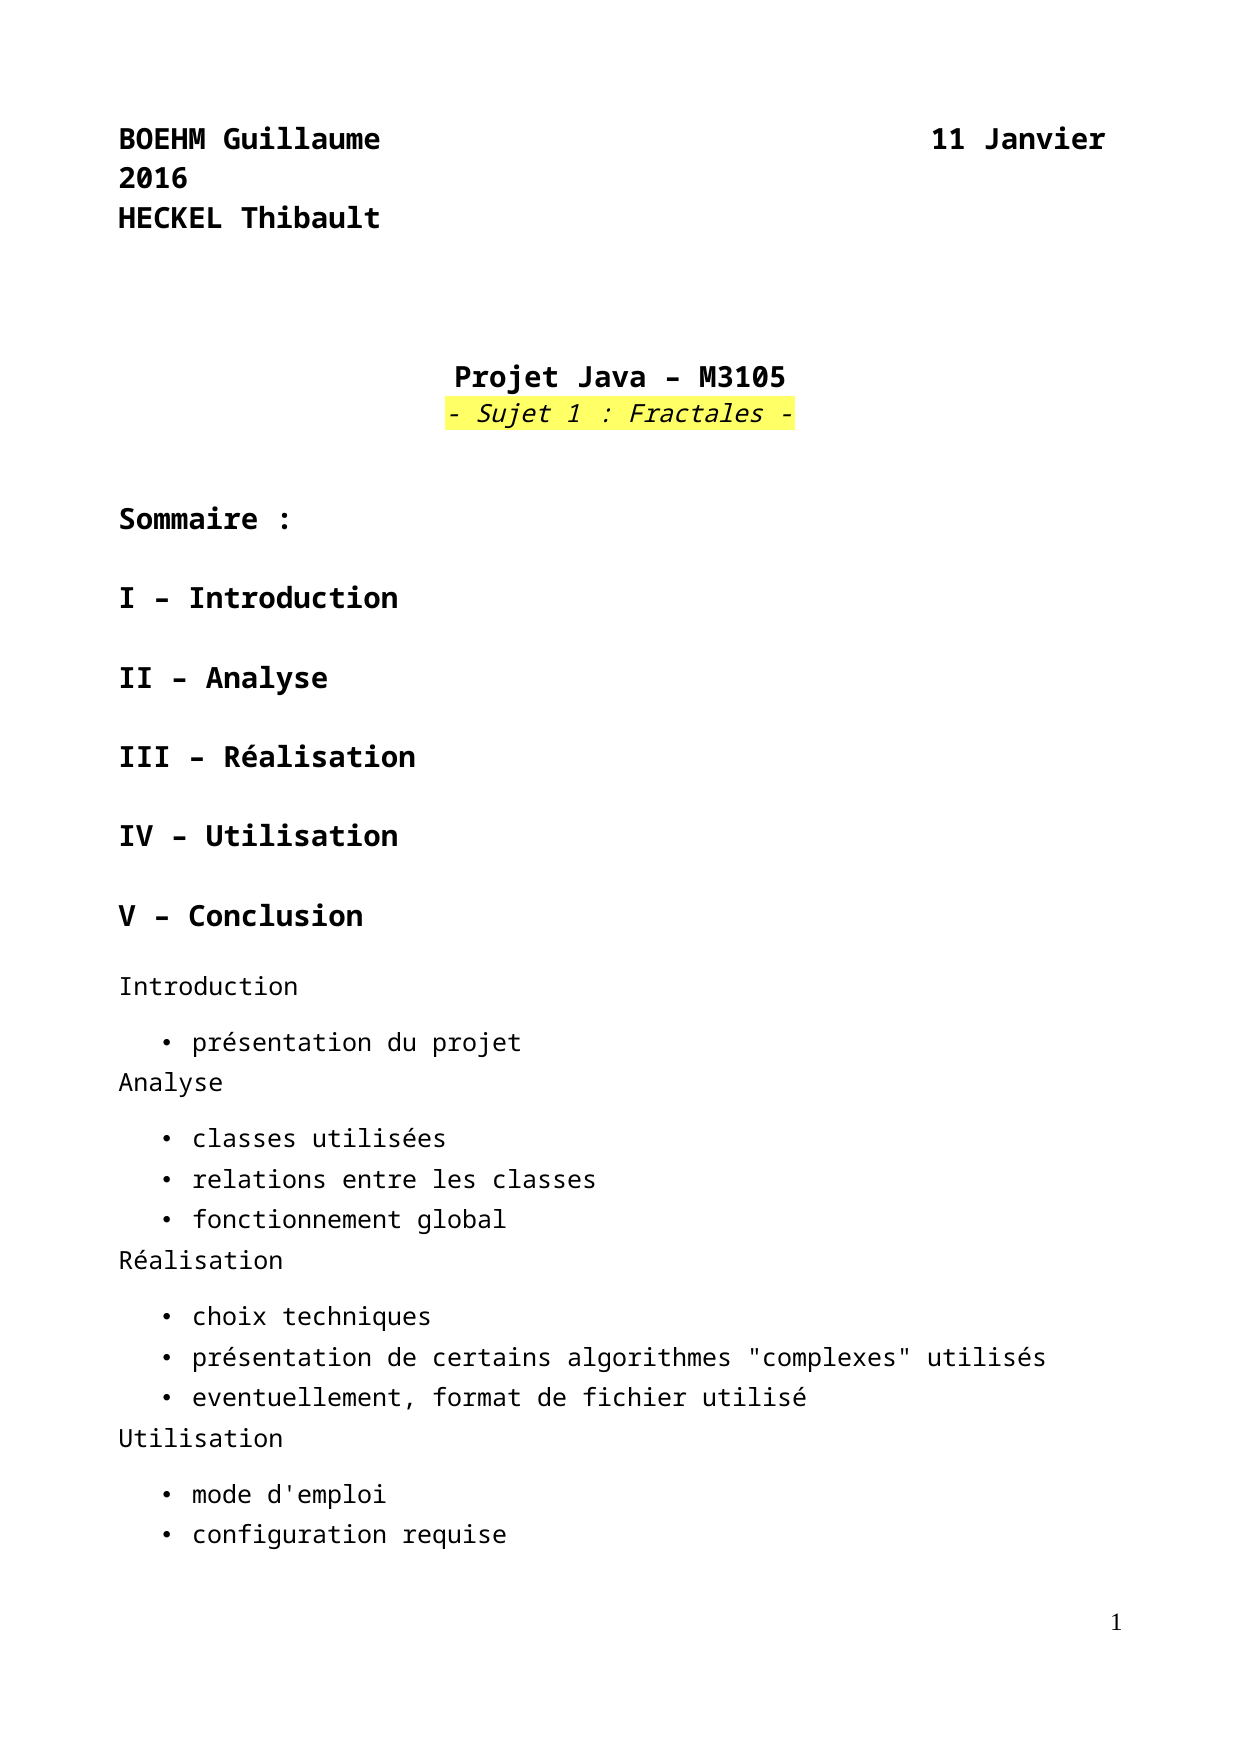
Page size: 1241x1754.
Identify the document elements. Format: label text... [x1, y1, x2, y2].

text I – Introduction [118, 577, 1122, 617]
text II – Analyse [118, 657, 1122, 697]
text IV – Utilisation [118, 816, 1122, 855]
text HECKEL Thibault [118, 197, 1122, 237]
list présentation de certains algorithmes "complexes" utilisés [162, 1339, 1122, 1373]
list choix techniques [162, 1298, 1122, 1332]
text Introduction [118, 969, 1122, 1003]
list fonctionnement global [162, 1202, 1122, 1236]
text Projet Java – M3105 [118, 356, 1122, 396]
text Analyse [118, 1065, 1122, 1099]
list mode d'emploi [162, 1476, 1122, 1510]
text V – Conclusion [118, 895, 1122, 935]
text - Sujet 1 : Fractales - [118, 396, 1122, 430]
list configuration requise [162, 1517, 1122, 1551]
text Sommaire : [118, 498, 1122, 538]
list relations entre les classes [162, 1161, 1122, 1195]
text III – Réalisation [118, 736, 1122, 776]
list présentation du projet [162, 1024, 1122, 1058]
text BOEHM Guillaume 11 Janvier 2016 [118, 118, 1122, 197]
list eventuellement, format de fichier utilisé [162, 1380, 1122, 1414]
text Réalisation [118, 1243, 1122, 1277]
text Utilisation [118, 1421, 1122, 1455]
list classes utilisées [162, 1120, 1122, 1154]
